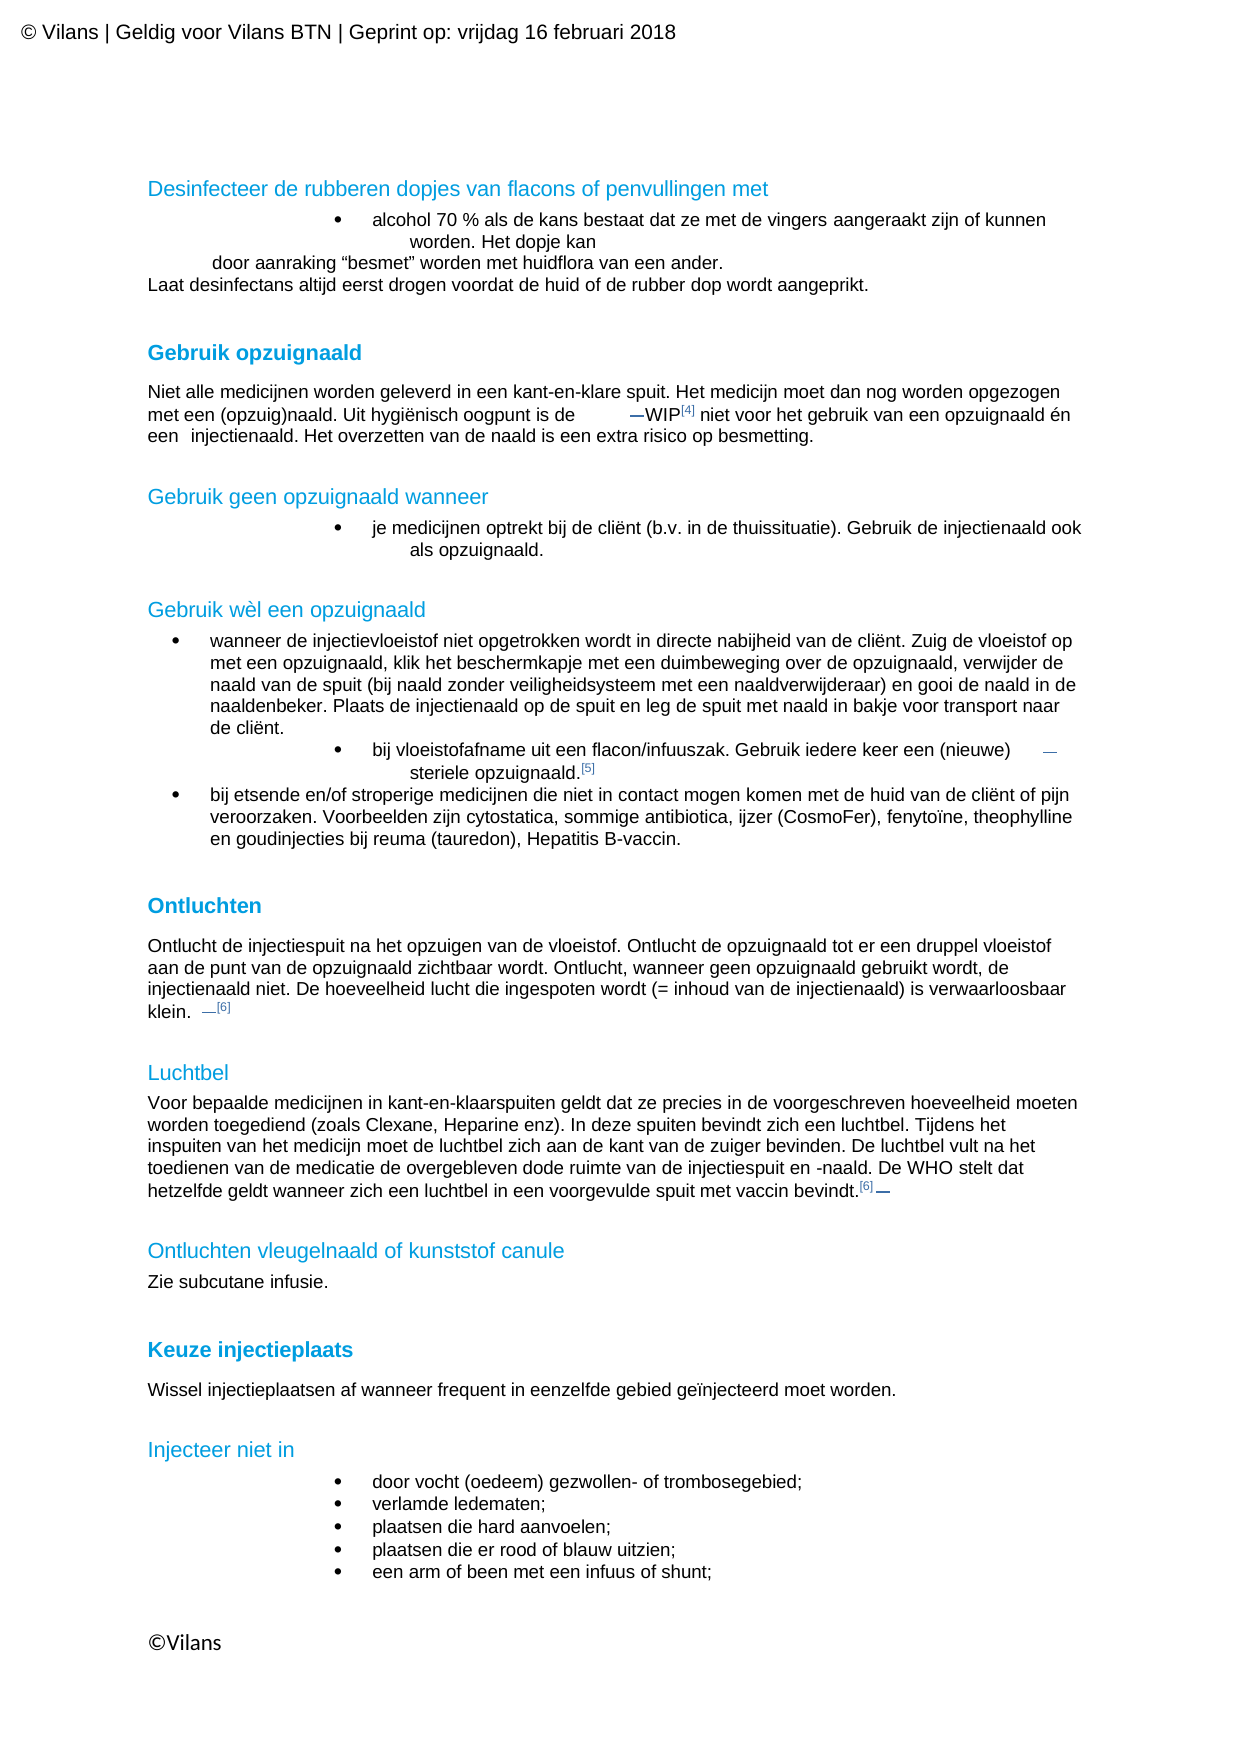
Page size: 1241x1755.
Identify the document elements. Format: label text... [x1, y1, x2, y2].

text Voor bepaalde medicijnen in kant-en-klaarspuiten geldt dat ze precies in de voorgeschreven hoeveelheid moeten worden toegediend (zoals Clexane, Heparine enz). In deze spuiten bevindt zich een luchtbel. Tijdens het inspuiten van het medicijn moet de luchtbel zich aan de kant van de zuiger bevinden. De luchtbel vult na het toedienen van de medicatie de overgebleven dode ruimte van de injectiespuit en -naald. De WHO stelt dat hetzelfde geldt wanneer zich een luchtbel in een voorgevulde spuit met vaccin bevindt.[6] [147, 1093, 1078, 1201]
subtitle Ontluchten [147, 893, 1097, 918]
list verlamde ledematen; [334, 1492, 1097, 1515]
subtitle Luchtbel [147, 1059, 1097, 1085]
subtitle Gebruik geen opzuignaald wanneer [147, 484, 1097, 509]
text Laat desinfectans altijd eerst drogen voordat de huid of de rubber dop wordt aangeprikt. [147, 274, 1097, 296]
list bij vloeistofafname uit een flacon/infuuszak. Gebruik iedere keer een (nieuwe) steriele opzuignaald.[5] [334, 738, 1097, 784]
text Niet alle medicijnen worden geleverd in een kant-en-klare spuit. Het medicijn moet dan nog worden opgezogen met een (opzuig)naald. Uit hygiënisch oogpunt is de WIP[4] niet voor het gebruik van een opzuignaald én een injectienaald. Het overzetten van de naald is een extra risico op besmetting. [147, 381, 1081, 447]
text Zie subcutane infusie. [147, 1271, 1097, 1293]
list door vocht (oedeem) gezwollen- of trombosegebied; [334, 1471, 1097, 1492]
list je medicijnen optrekt bij de cliënt (b.v. in de thuissituatie). Gebruik de injectienaald ook als opzuignaald. [334, 517, 1097, 560]
list een arm of been met een infuus of shunt; [334, 1561, 1097, 1583]
text Wissel injectieplaatsen af wanneer frequent in eenzelfde gebied geïnjecteerd moet worden. [147, 1379, 1097, 1401]
list plaatsen die hard aanvoelen; [334, 1515, 1097, 1538]
list wanneer de injectievloeistof niet opgetrokken wordt in directe nabijheid van de cliënt. Zuig de vloeistof op met een opzuignaald, klik het beschermkapje met een duimbeweging over de opzuignaald, verwijder de naald van de spuit (bij naald zonder veiligheidsysteem met een naaldverwijderaar) en gooi de naald in de naaldenbeker. Plaats de injectienaald op de spuit en leg de spuit met naald in bakje voor transport naar de cliënt. [172, 630, 1081, 738]
subtitle Gebruik opzuignaald [147, 340, 1097, 365]
text Ontlucht de injectiespuit na het opzuigen van de vloeistof. Ontlucht de opzuignaald tot er een druppel vloeistof aan de punt van de opzuignaald zichtbaar wordt. Ontlucht, wanneer geen opzuignaald gebruikt wordt, de injectienaald niet. De hoeveelheid lucht die ingespoten wordt (= inhoud van de injectienaald) is verwaarloosbaar klein.[6] [147, 935, 1078, 1023]
subtitle Injecteer niet in [147, 1437, 1097, 1462]
subtitle Gebruik wèl een opzuignaald [147, 597, 1097, 622]
subtitle Keuze injectieplaats [147, 1337, 1097, 1363]
list bij etsende en/of stroperige medicijnen die niet in contact mogen komen met de huid van de cliënt of pijn veroorzaken. Voorbeelden zijn cytostatica, sommige antibiotica, ijzer (CosmoFer), fenytoïne, theophylline en goudinjecties bij reuma (tauredon), Hepatitis B-vaccin. [172, 784, 1081, 849]
list alcohol 70 % als de kans bestaat dat ze met de vingers aangeraakt zijn of kunnen worden. Het dopje kan [334, 209, 1097, 252]
text door aanraking “besmet” worden met huidflora van een ander. [10, 252, 925, 274]
subtitle Ontluchten vleugelnaald of kunststof canule [147, 1238, 1097, 1263]
subtitle Desinfecteer de rubberen dopjes van flacons of penvullingen met [147, 176, 1097, 201]
list plaatsen die er rood of blauw uitzien; [334, 1538, 1097, 1561]
